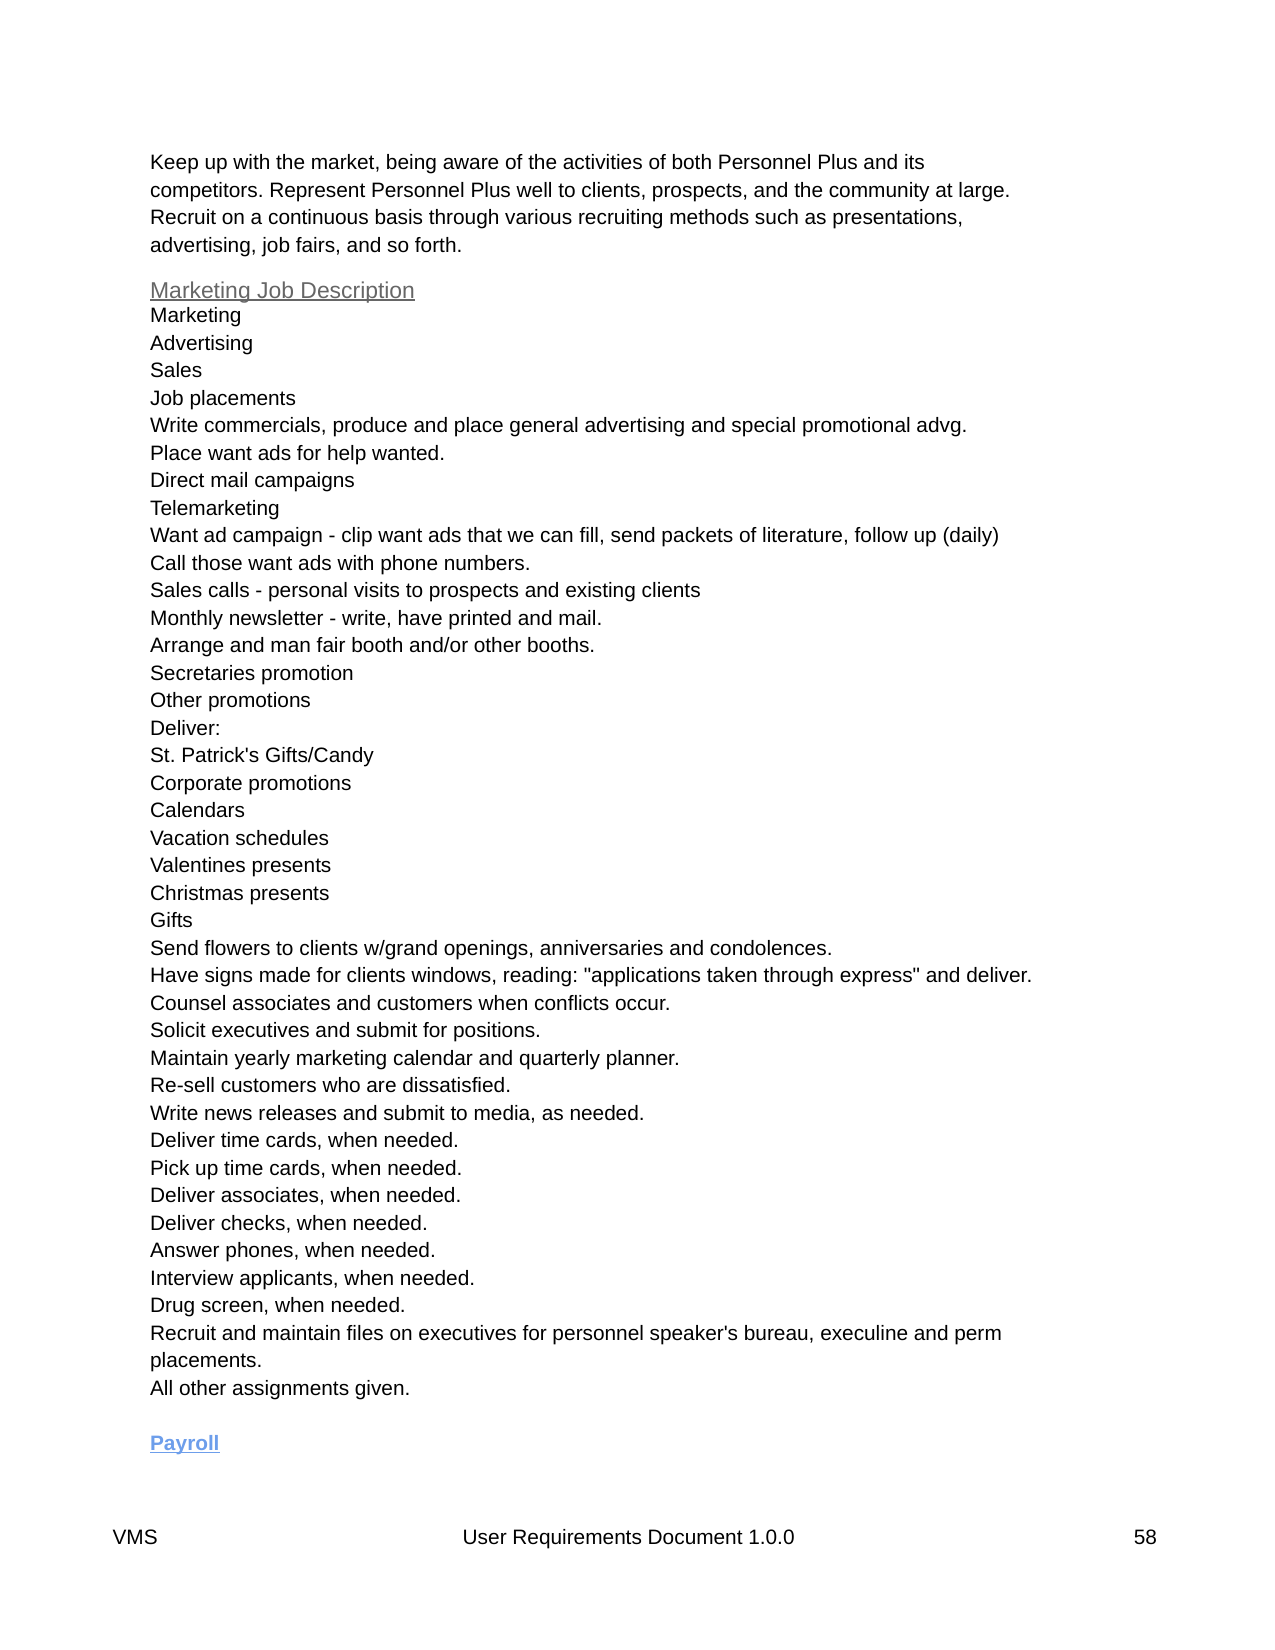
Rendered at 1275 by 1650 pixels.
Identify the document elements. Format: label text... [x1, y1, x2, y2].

text Interview applicants, when needed. [150, 1266, 1162, 1289]
text Gifts [150, 908, 1162, 932]
text advertising, job fairs, and so forth. [150, 232, 1162, 256]
text Have signs made for clients windows, reading: "applications taken through express" and deliver. [150, 963, 1162, 987]
text Advertising [150, 331, 1162, 354]
text Sales [150, 358, 1162, 382]
text Arrange and man fair booth and/or other booths. [150, 633, 1162, 657]
text Pick up time cards, when needed. [150, 1156, 1162, 1179]
text Job placements [150, 386, 1162, 409]
text Telemarketing [150, 496, 1162, 519]
text Christmas presents [150, 881, 1162, 904]
text Corporate promotions [150, 771, 1162, 794]
text Write news releases and submit to media, as needed. [150, 1101, 1162, 1124]
text Deliver time cards, when needed. [150, 1128, 1162, 1152]
text placements. [150, 1348, 1162, 1372]
text Keep up with the market, being aware of the activities of both Personnel Plus and its [150, 150, 1162, 174]
text Deliver: [150, 716, 1162, 739]
text St. Patrick's Gifts/Candy [150, 743, 1162, 767]
text Place want ads for help wanted. [150, 441, 1162, 464]
text Solicit executives and submit for positions. [150, 1018, 1162, 1042]
text Direct mail campaigns [150, 468, 1162, 492]
text Monthly newsletter - write, have printed and mail. [150, 606, 1162, 629]
subtitle Marketing Job Description [150, 277, 1162, 303]
text Maintain yearly marketing calendar and quarterly planner. [150, 1046, 1162, 1069]
text Recruit on a continuous basis through various recruiting methods such as presentations, [150, 205, 1162, 229]
text Calendars [150, 798, 1162, 822]
text Recruit and maintain files on executives for personnel speaker's bureau, execuline and perm [150, 1321, 1162, 1344]
text Marketing [150, 303, 1162, 327]
text Secretaries promotion [150, 661, 1162, 684]
text Send flowers to clients w/grand openings, anniversaries and condolences. [150, 936, 1162, 959]
text Other promotions [150, 688, 1162, 712]
text competitors. Represent Personnel Plus well to clients, prospects, and the community at large. [150, 177, 1162, 201]
text Write commercials, produce and place general advertising and special promotional advg. [150, 413, 1162, 437]
text Drug screen, when needed. [150, 1293, 1162, 1317]
text Call those want ads with phone numbers. [150, 551, 1162, 574]
text Valentines presents [150, 853, 1162, 877]
subtitle Payroll [150, 1431, 1162, 1454]
text Want ad campaign - clip want ads that we can fill, send packets of literature, follow up (daily) [150, 523, 1162, 547]
text Sales calls - personal visits to prospects and existing clients [150, 578, 1162, 602]
text All other assignments given. [150, 1376, 1162, 1399]
text Vacation schedules [150, 826, 1162, 849]
text Answer phones, when needed. [150, 1238, 1162, 1262]
text Deliver checks, when needed. [150, 1211, 1162, 1234]
text Counsel associates and customers when conflicts occur. [150, 991, 1162, 1014]
text Deliver associates, when needed. [150, 1183, 1162, 1207]
text Re-sell customers who are dissatisfied. [150, 1073, 1162, 1097]
